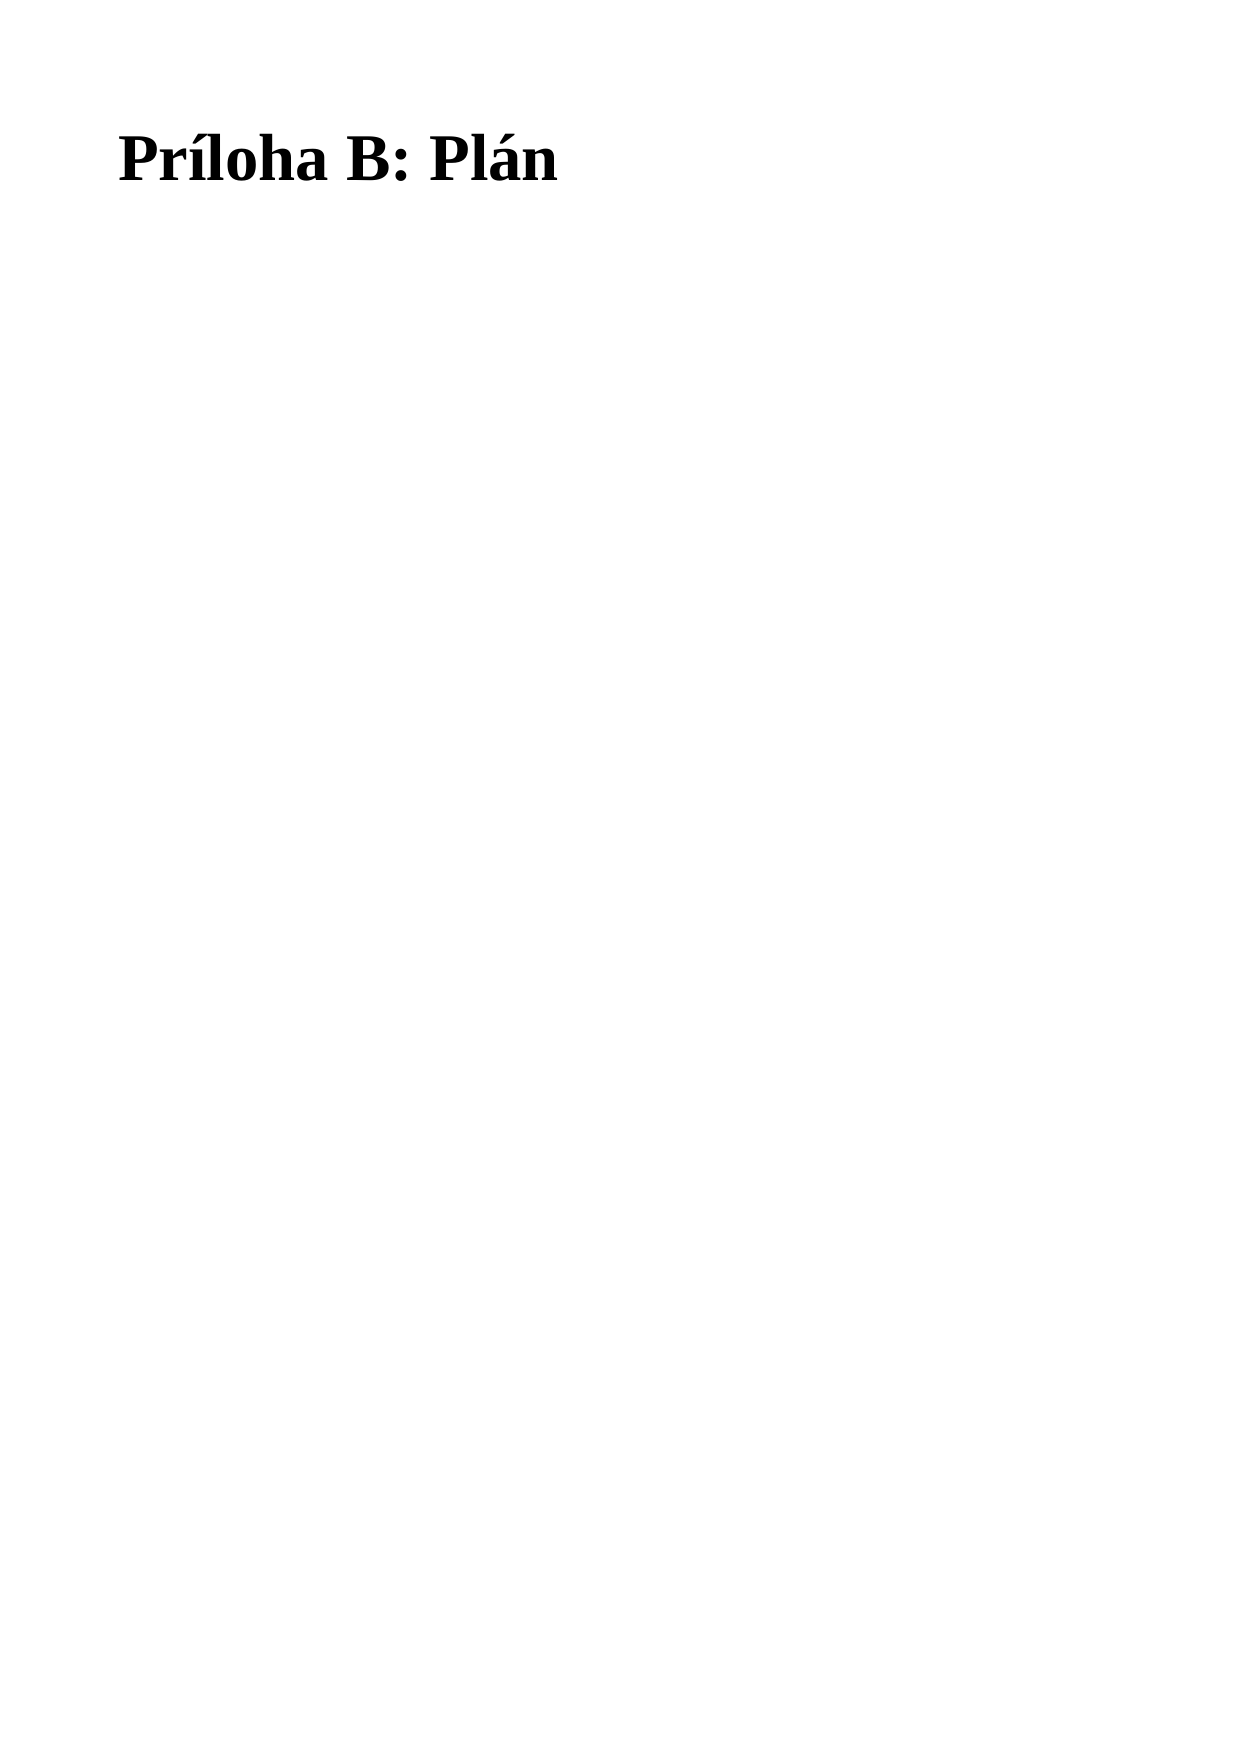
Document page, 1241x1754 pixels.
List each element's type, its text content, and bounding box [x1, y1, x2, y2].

text Príloha B: Plán [118, 118, 1122, 195]
